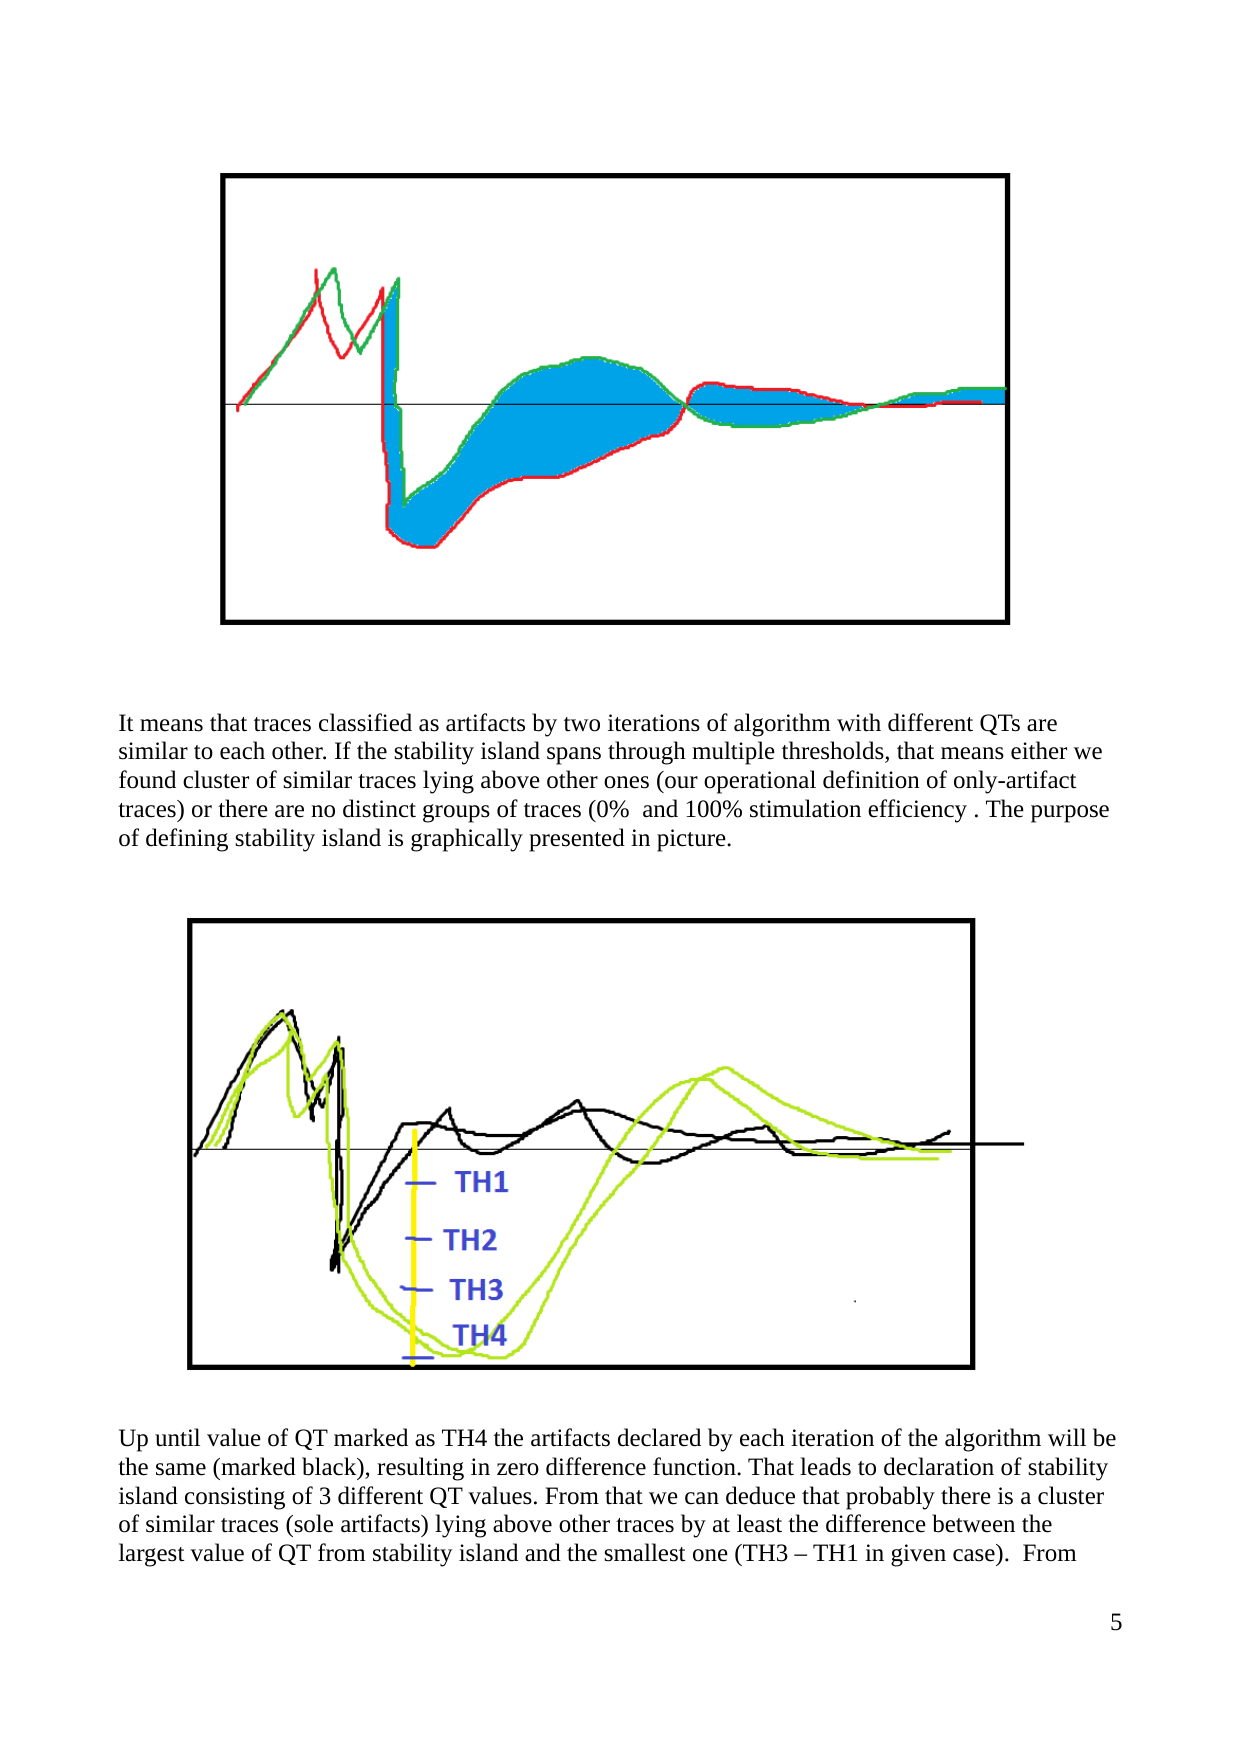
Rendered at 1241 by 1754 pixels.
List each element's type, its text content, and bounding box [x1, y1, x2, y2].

text It means that traces classified as artifacts by two iterations of algorithm with different QTs are similar to each other. If the stability island spans through multiple thresholds, that means either we found cluster of similar traces lying above other ones (our operational definition of only-artifact traces) or there are no distinct groups of traces (0% and 100% stimulation efficiency . The purpose of defining stability island is graphically presented in picture. [118, 708, 1122, 851]
text Up until value of QT marked as TH4 the artifacts declared by each iteration of the algorithm will be the same (marked black), resulting in zero difference function. That leads to declaration of stability island consisting of 3 different QT values. From that we can deduce that probably there is a cluster of similar traces (sole artifacts) lying above other traces by at least the difference between the largest value of QT from stability island and the smallest one (TH3 – TH1 in given case). From [118, 851, 1122, 1567]
picture [180, 118, 1060, 679]
picture [147, 864, 1025, 1424]
